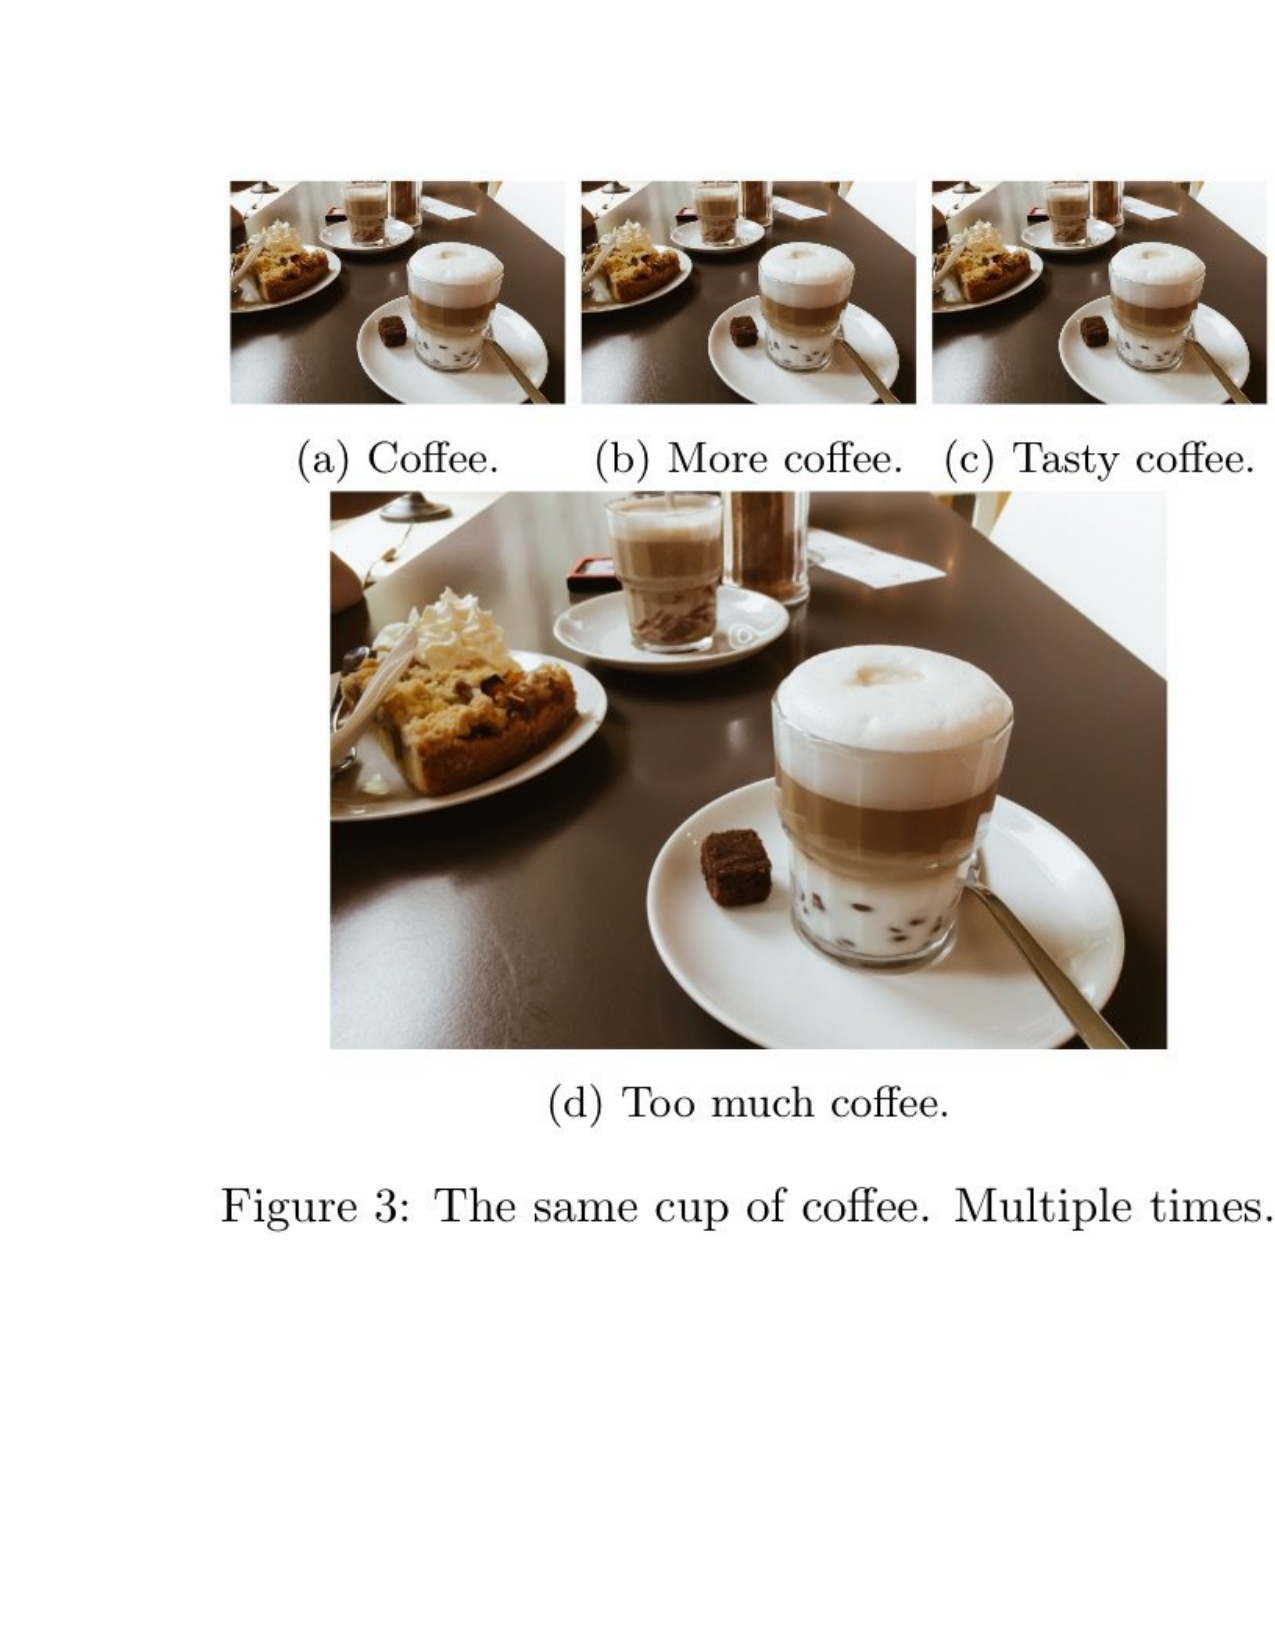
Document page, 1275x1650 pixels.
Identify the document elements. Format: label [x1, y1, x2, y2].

picture [177, 147, 1275, 1267]
